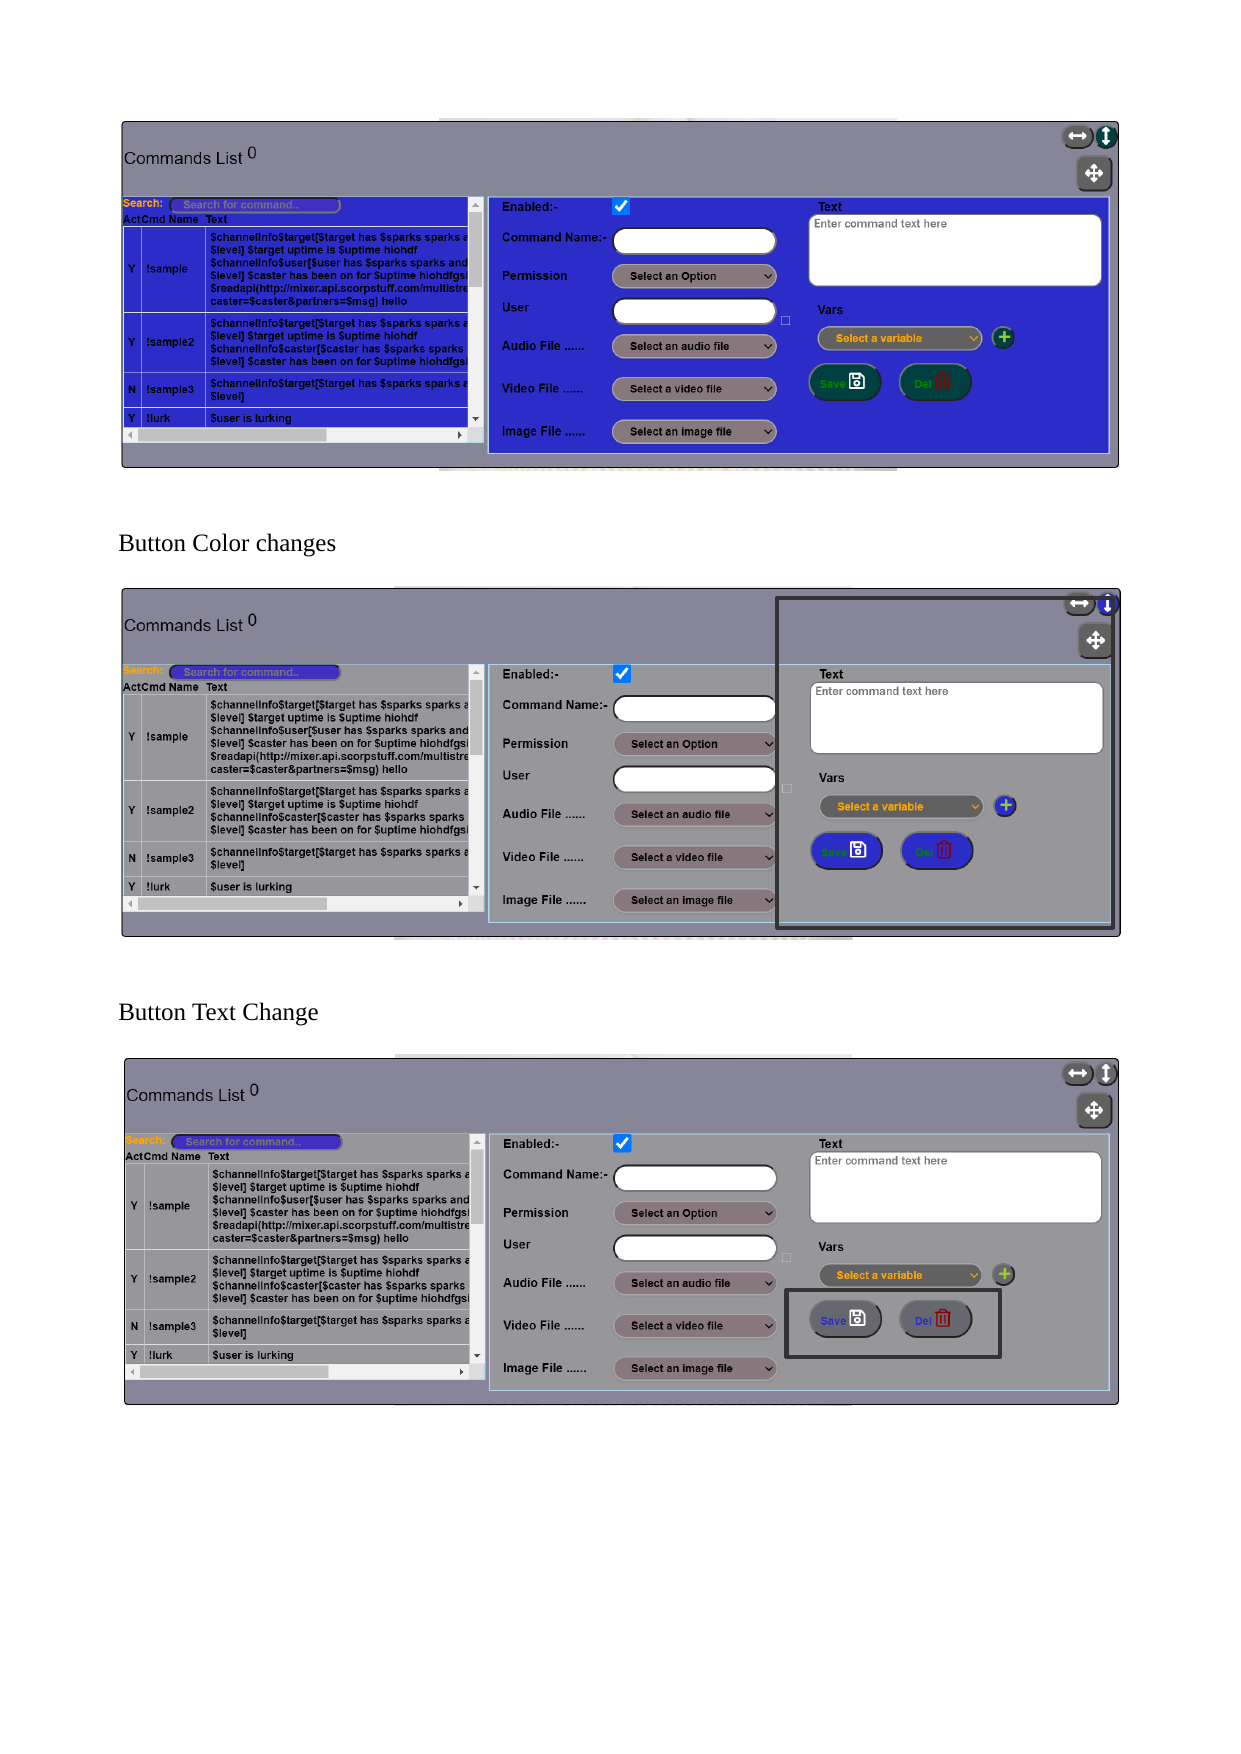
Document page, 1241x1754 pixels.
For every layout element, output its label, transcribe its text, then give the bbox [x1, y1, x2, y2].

text Button Color changes [118, 528, 1122, 557]
picture [118, 1054, 1123, 1406]
picture [118, 586, 1123, 940]
text Button Text Change [118, 997, 1122, 1026]
picture [118, 118, 1123, 471]
